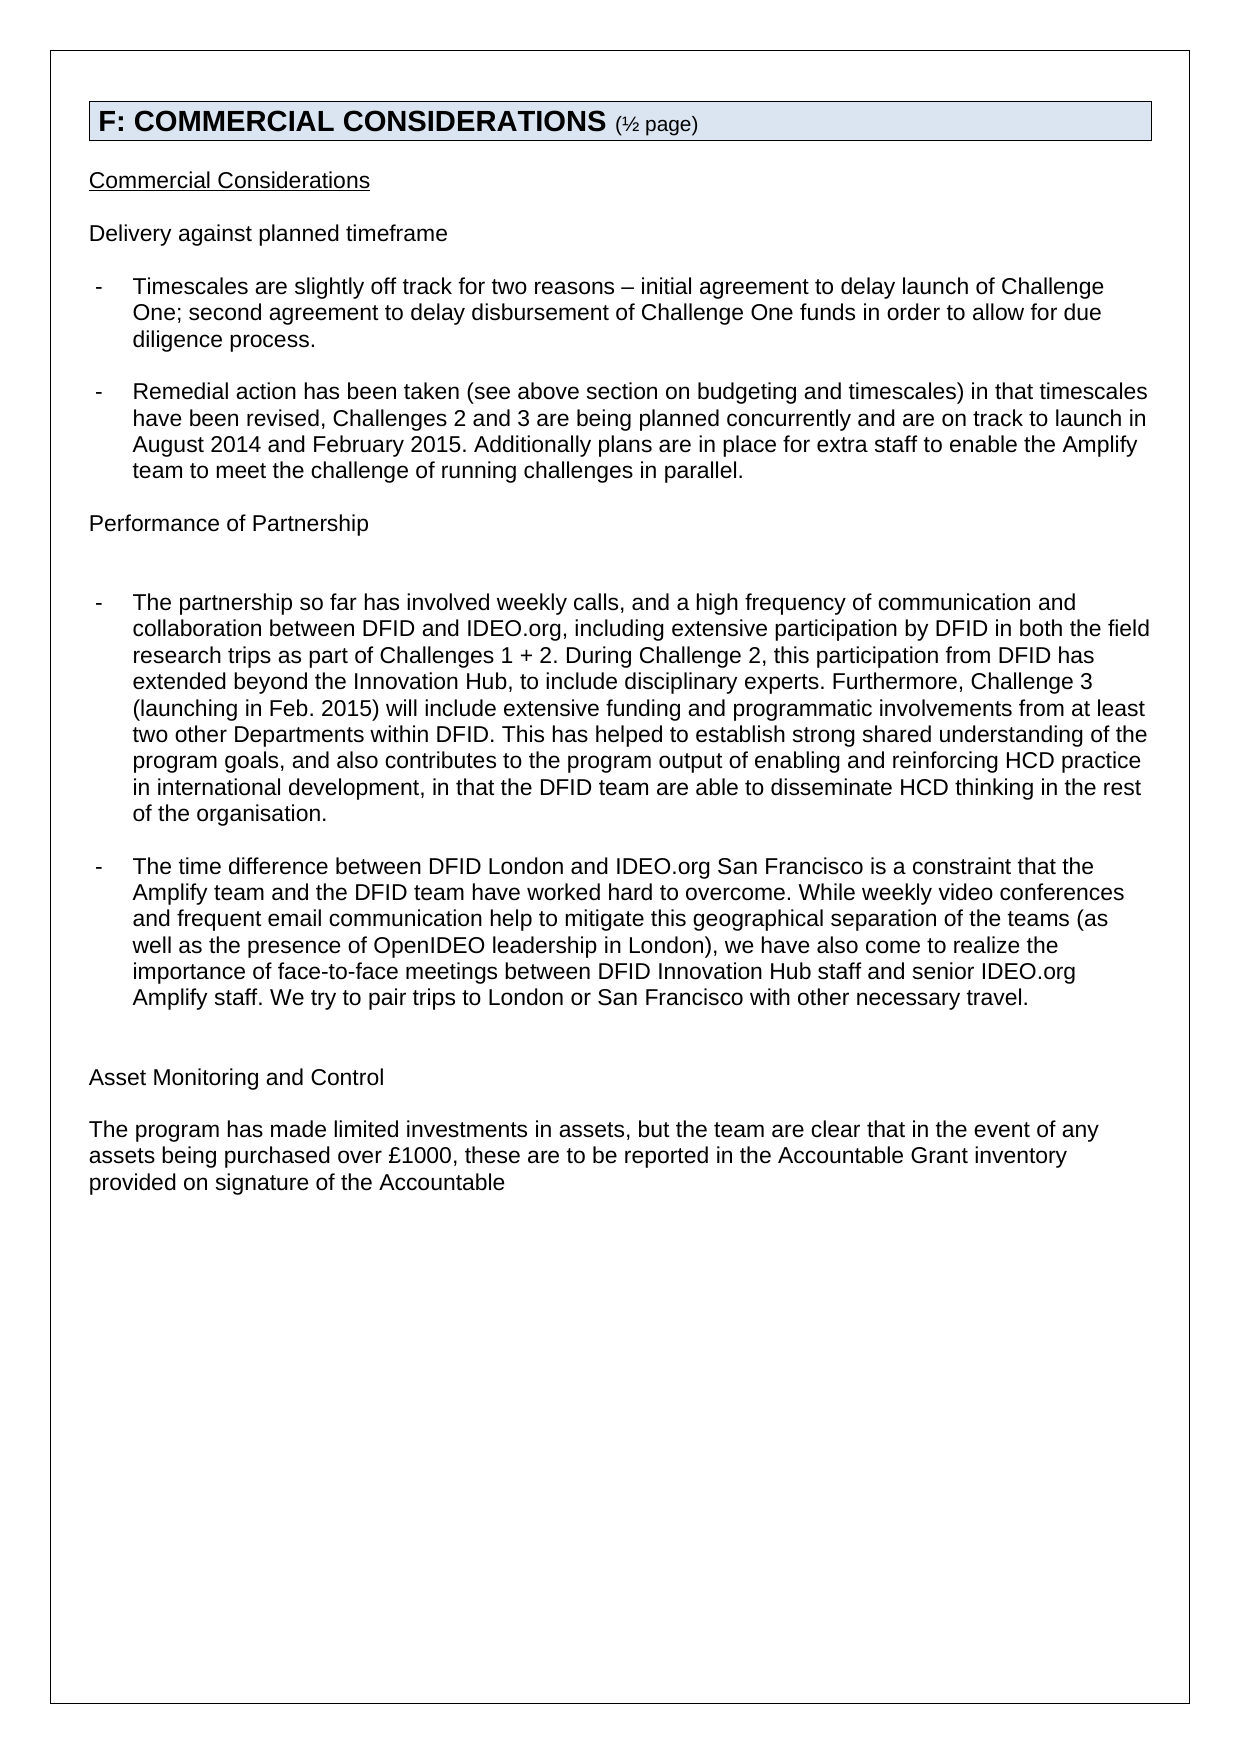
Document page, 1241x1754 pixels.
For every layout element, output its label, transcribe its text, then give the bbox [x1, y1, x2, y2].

text Asset Monitoring and Control [89, 1063, 1152, 1090]
text Commercial Considerations [89, 167, 1152, 194]
text Delivery against planned timeframe [89, 220, 1152, 246]
list Remedial action has been taken (see above section on budgeting and timescales) in that timescales have been revised, Challenges 2 and 3 are being planned concurrently and are on track to launch in August 2014 and February 2015. Additionally plans are in place for extra staff to enable the Amplify team to meet the challenge of running challenges in parallel. [95, 378, 1152, 484]
text The program has made limited investments in assets, but the team are clear that in the event of any assets being purchased over £1000, these are to be reported in the Accountable Grant inventory provided on signature of the Accountable [89, 1116, 1152, 1195]
list The time difference between DFID London and IDEO.org San Francisco is a constraint that the Amplify team and the DFID team have worked hard to overcome. While weekly video conferences and frequent email communication help to mitigate this geographical separation of the teams (as well as the presence of OpenIDEO leadership in London), we have also come to realize the importance of face-to-face meetings between DFID Innovation Hub staff and senior IDEO.org Amplify staff. We try to pair trips to London or San Francisco with other necessary travel. [95, 853, 1152, 1011]
text Performance of Partnership [89, 510, 1152, 536]
text F: COMMERCIAL CONSIDERATIONS (½ page) [90, 102, 1151, 140]
list The partnership so far has involved weekly calls, and a high frequency of communication and collaboration between DFID and IDEO.org, including extensive participation by DFID in both the field research trips as part of Challenges 1 + 2. During Challenge 2, this participation from DFID has extended beyond the Innovation Hub, to include disciplinary experts. Furthermore, Challenge 3 (launching in Feb. 2015) will include extensive funding and programmatic involvements from at least two other Departments within DFID. This has helped to establish strong shared understanding of the program goals, and also contributes to the program output of enabling and reinforcing HCD practice in international development, in that the DFID team are able to disseminate HCD thinking in the rest of the organisation. [95, 589, 1152, 826]
list Timescales are slightly off track for two reasons – initial agreement to delay launch of Challenge One; second agreement to delay disbursement of Challenge One funds in order to allow for due diligence process. [95, 273, 1152, 352]
